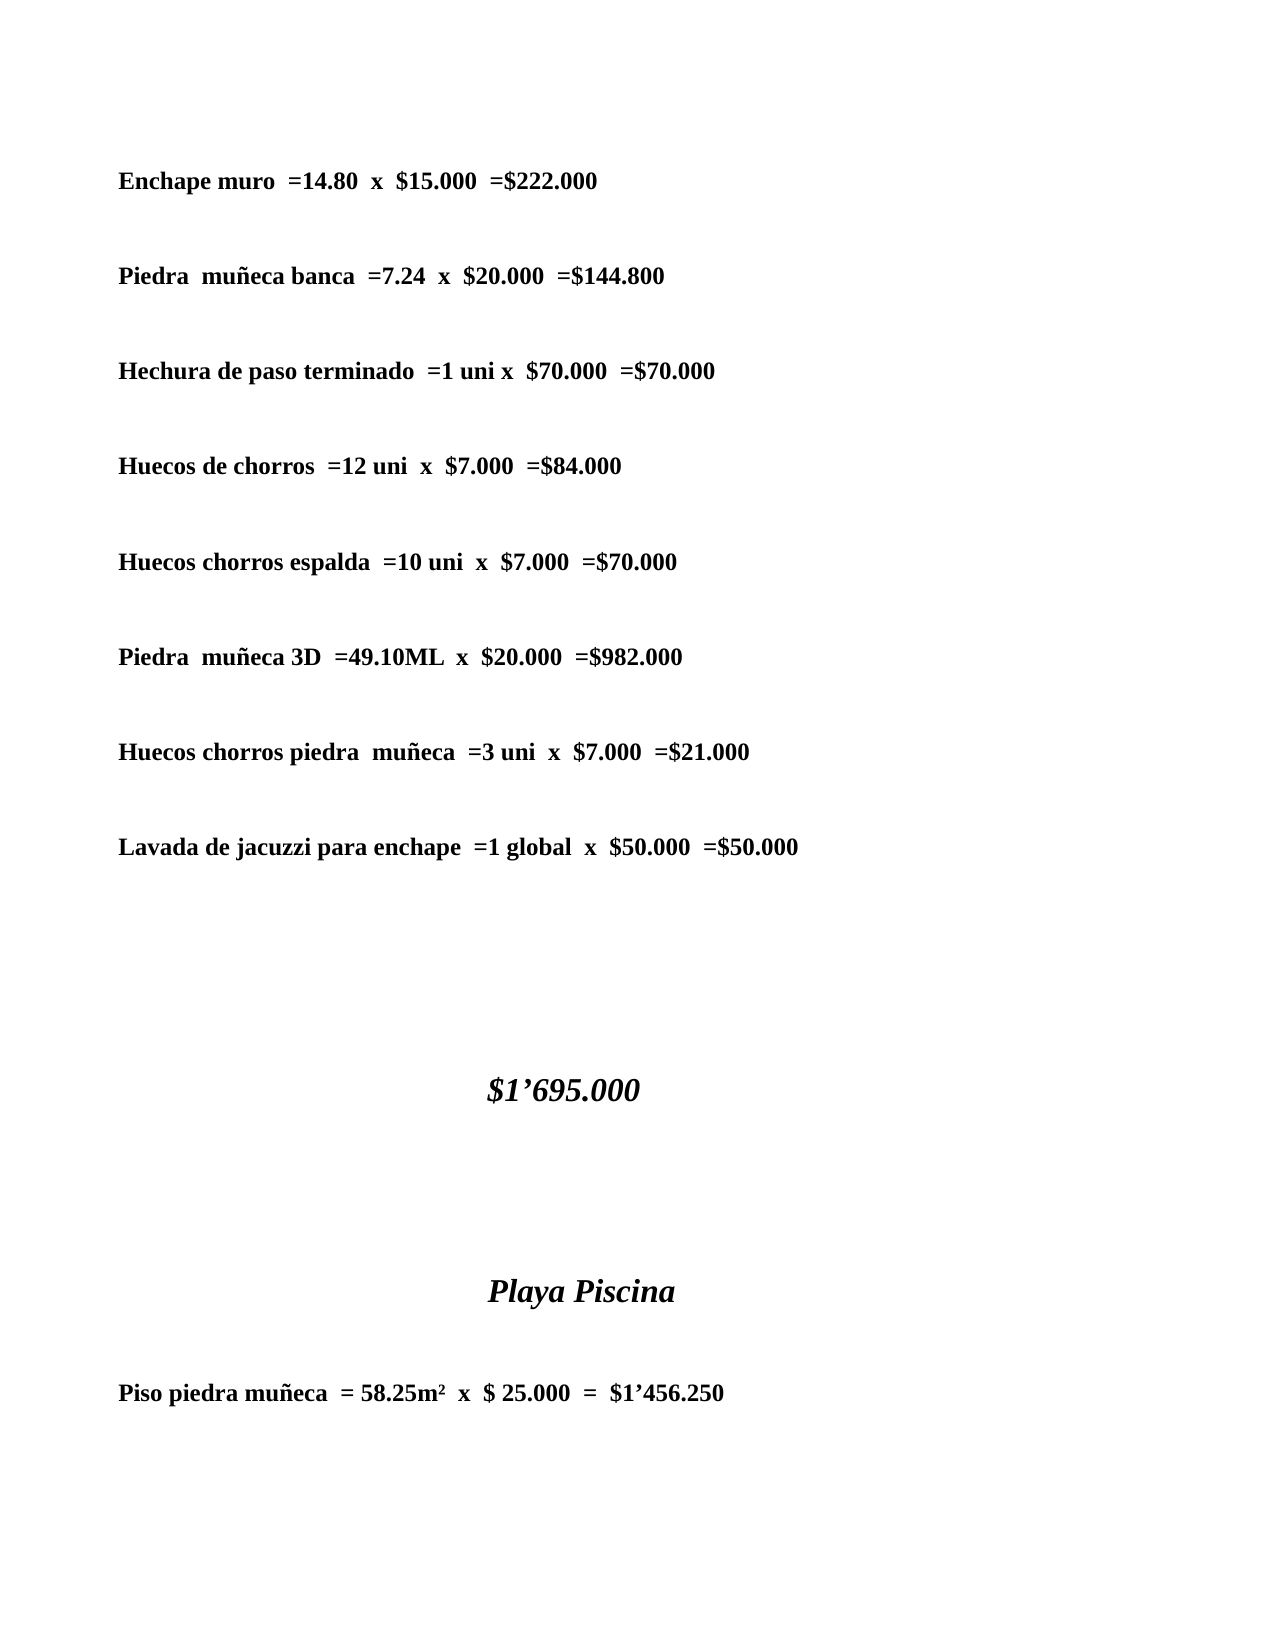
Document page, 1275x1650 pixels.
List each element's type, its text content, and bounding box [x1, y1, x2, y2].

text Enchape muro =14.80 x $15.000 =$222.000 [118, 166, 1157, 194]
text Hechura de paso terminado =1 uni x $70.000 =$70.000 [118, 356, 1157, 385]
text Playa Piscina [118, 1272, 1157, 1310]
text Huecos chorros piedra muñeca =3 uni x $7.000 =$21.000 [118, 737, 1157, 766]
text $1’695.000 [118, 1070, 1157, 1108]
text Huecos chorros espalda =10 uni x $7.000 =$70.000 [118, 547, 1157, 575]
text Huecos de chorros =12 uni x $7.000 =$84.000 [118, 451, 1157, 480]
text Piso piedra muñeca = 58.25m² x $ 25.000 = $1’456.250 [118, 1378, 1157, 1407]
text Piedra muñeca banca =7.24 x $20.000 =$144.800 [118, 261, 1157, 290]
text Lavada de jacuzzi para enchape =1 global x $50.000 =$50.000 [118, 832, 1157, 861]
text Piedra muñeca 3D =49.10ML x $20.000 =$982.000 [118, 642, 1157, 671]
